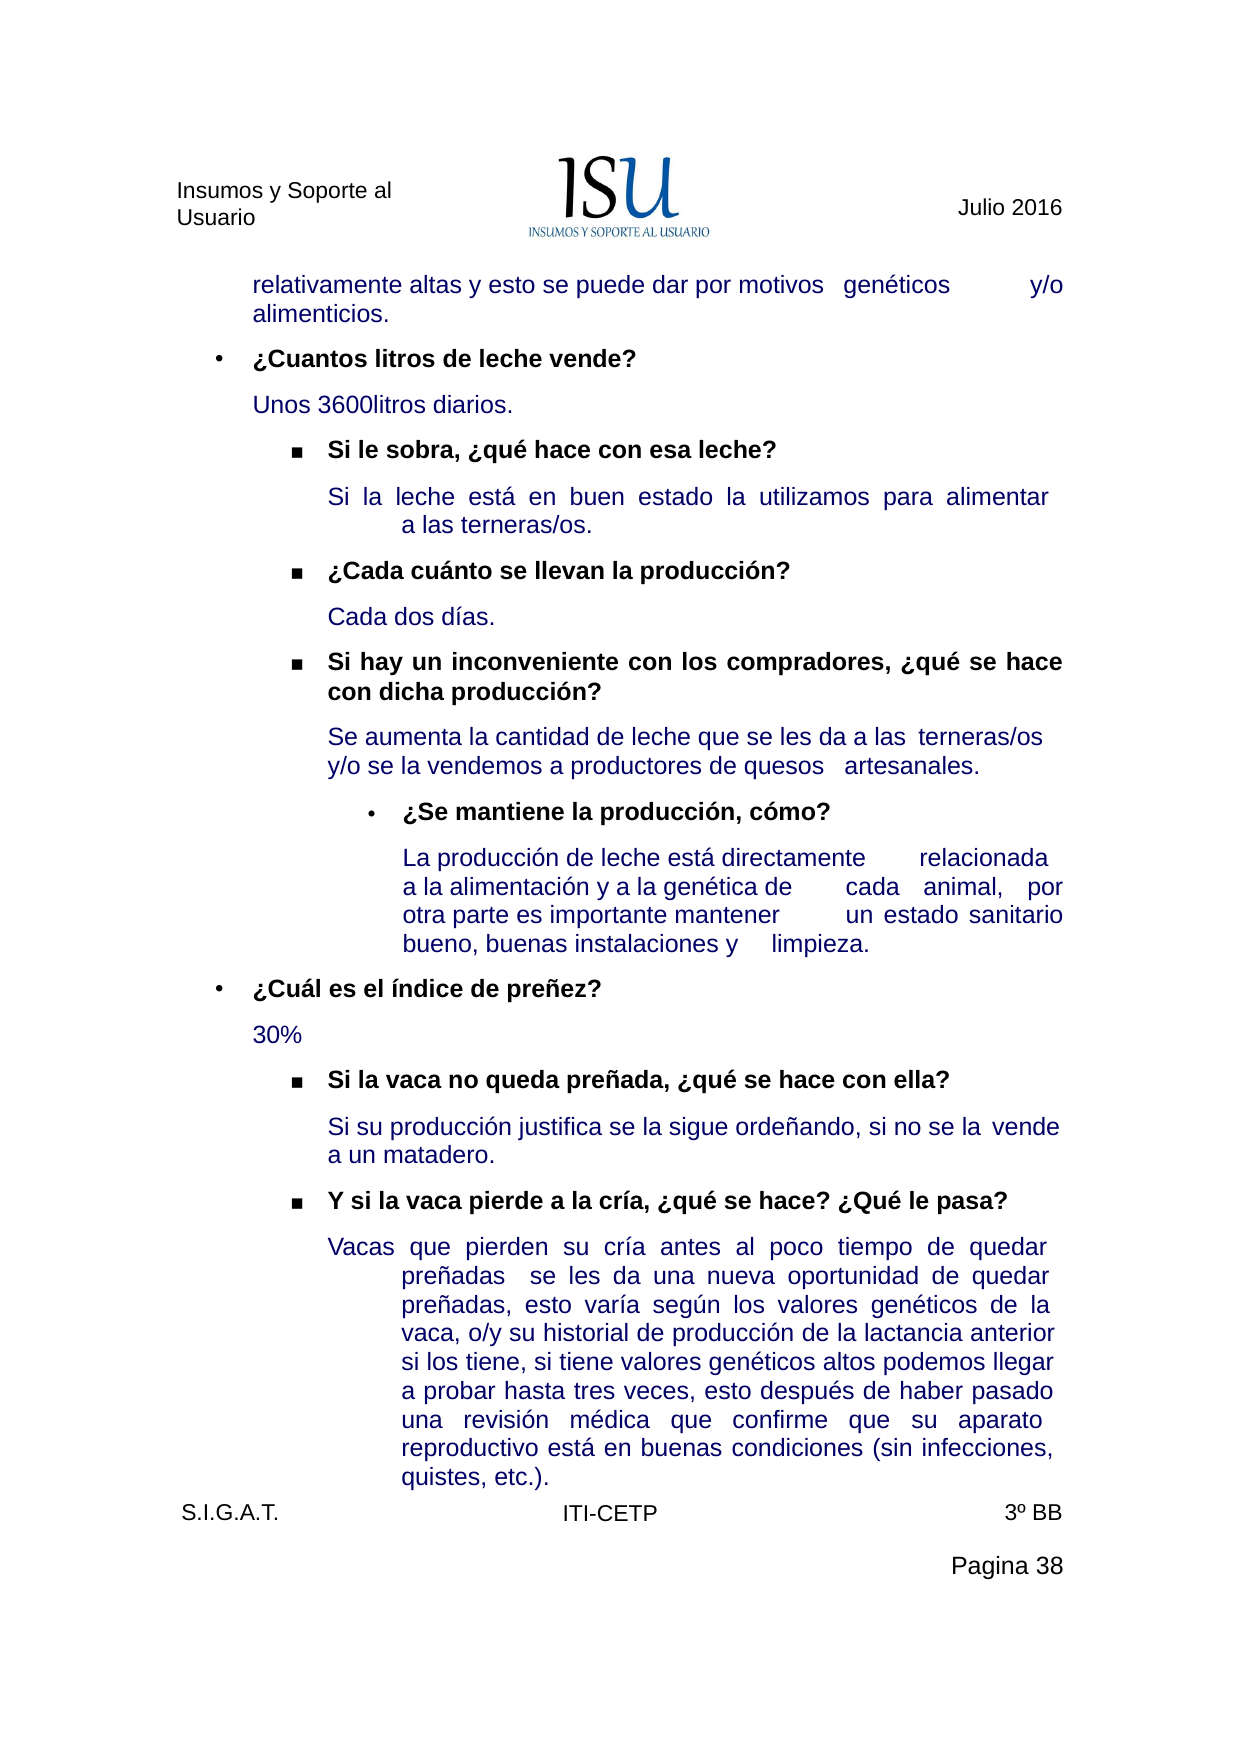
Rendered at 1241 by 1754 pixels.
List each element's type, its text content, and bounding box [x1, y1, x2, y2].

text Unos 3600litros diarios. [215, 390, 1063, 419]
list ¿Cuál es el índice de preñez? [215, 974, 1063, 1003]
text Si la leche está en buen estado la utilizamos para alimentar a las terneras/os. [290, 482, 1063, 539]
text 30% [215, 1020, 1063, 1049]
list Si le sobra, ¿qué hace con esa leche? [290, 435, 1063, 465]
list ¿Se mantiene la producción, cómo? [365, 797, 1063, 826]
text Cada dos días. [290, 602, 1063, 631]
list Si la vaca no queda preñada, ¿qué se hace con ella? [290, 1065, 1063, 1095]
text Vacas que pierden su cría antes al poco tiempo de quedar preñadas se les da una nueva oportunidad de quedar preñadas, esto varía según los valores genéticos de la vaca, o/y su historial de producción de la lactancia anterior si los tiene, si tiene valores genéticos altos podemos llegar a probar hasta tres veces, esto después de haber pasado una revisión médica que confirme que su aparato reproductivo está en buenas condiciones (sin infecciones, quistes, etc.). [290, 1232, 1063, 1491]
picture [517, 138, 723, 252]
list Si hay un inconveniente con los compradores, ¿qué se hace con dicha producción? [290, 647, 1063, 706]
text Si su producción justifica se la sigue ordeñando, si no se la vende a un matadero. [290, 1112, 1063, 1169]
text relativamente altas y esto se puede dar por motivos genéticos y/o alimenticios. [215, 270, 1063, 328]
list ¿Cada cuánto se llevan la producción? [290, 556, 1063, 585]
text Se aumenta la cantidad de leche que se les da a las terneras/os y/o se la vendemos a productores de quesos artesanales. [290, 722, 1063, 780]
list ¿Cuantos litros de leche vende? [215, 344, 1063, 373]
list Y si la vaca pierde a la cría, ¿qué se hace? ¿Qué le pasa? [290, 1186, 1063, 1215]
text La producción de leche está directamente relacionada a la alimentación y a la genética de cada animal, por otra parte es importante mantener un estado sanitario bueno, buenas instalaciones y limpieza. [365, 843, 1063, 958]
